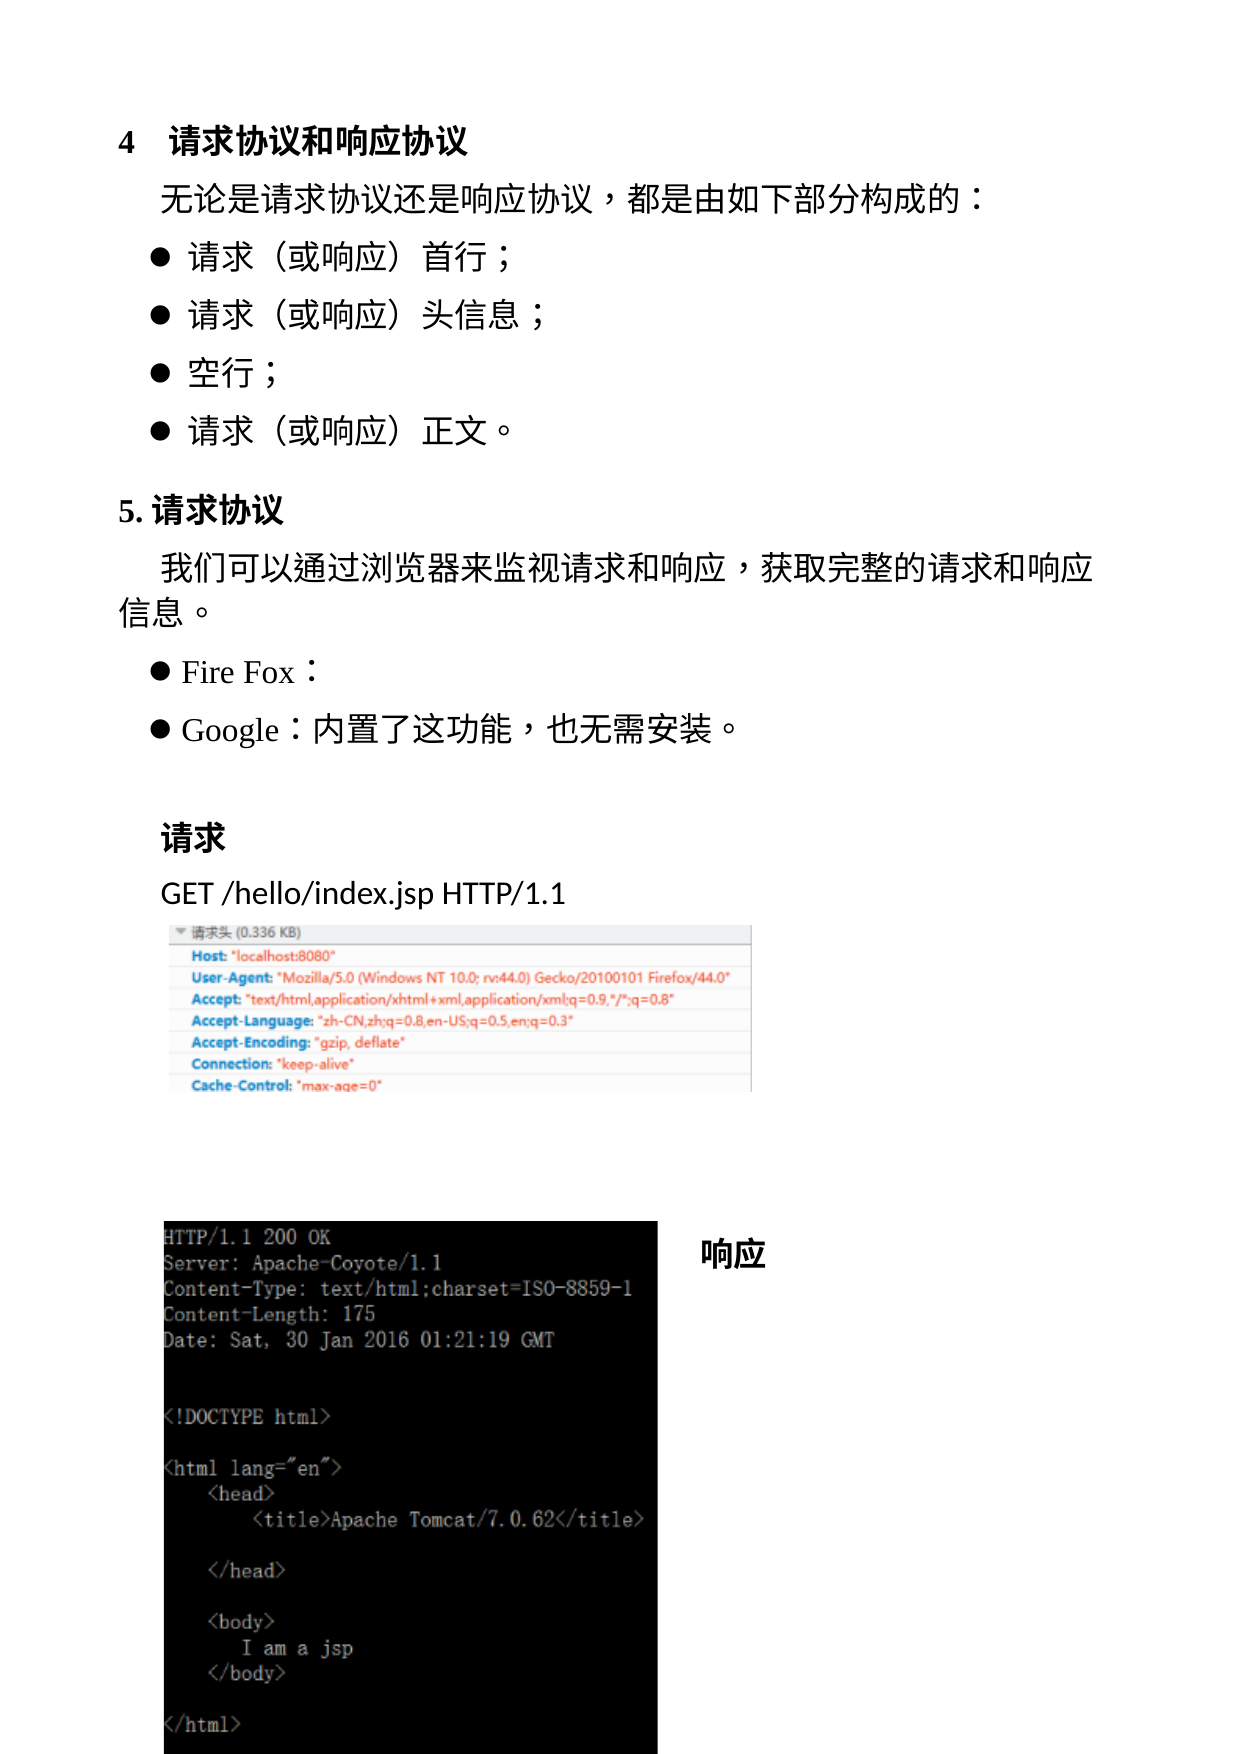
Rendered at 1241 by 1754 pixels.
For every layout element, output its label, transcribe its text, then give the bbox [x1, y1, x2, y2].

text GET /hello/index.jsp HTTP/1.1 [118, 872, 1122, 913]
text l请求（或响应）首行； [148, 234, 1122, 279]
subtitle 5. 请求协议 [118, 486, 1122, 532]
text l请求（或响应）头信息； [148, 292, 1122, 337]
text 无论是请求协议还是响应协议，都是由如下部分构成的： [118, 176, 1122, 221]
picture [163, 1221, 658, 1754]
text lFire Fox： [148, 648, 1122, 693]
text l空行； [148, 350, 1122, 395]
text l请求（或响应）正文。 [148, 408, 1122, 453]
text 响应 [658, 1231, 1122, 1276]
picture [168, 925, 753, 1092]
text lGoogle：内置了这功能，也无需安装。 [148, 706, 1122, 751]
text 请求 [160, 814, 1122, 860]
subtitle 4 请求协议和响应协议 [118, 118, 1122, 163]
text 我们可以通过浏览器来监视请求和响应，获取完整的请求和响应信息。 [118, 544, 1122, 635]
